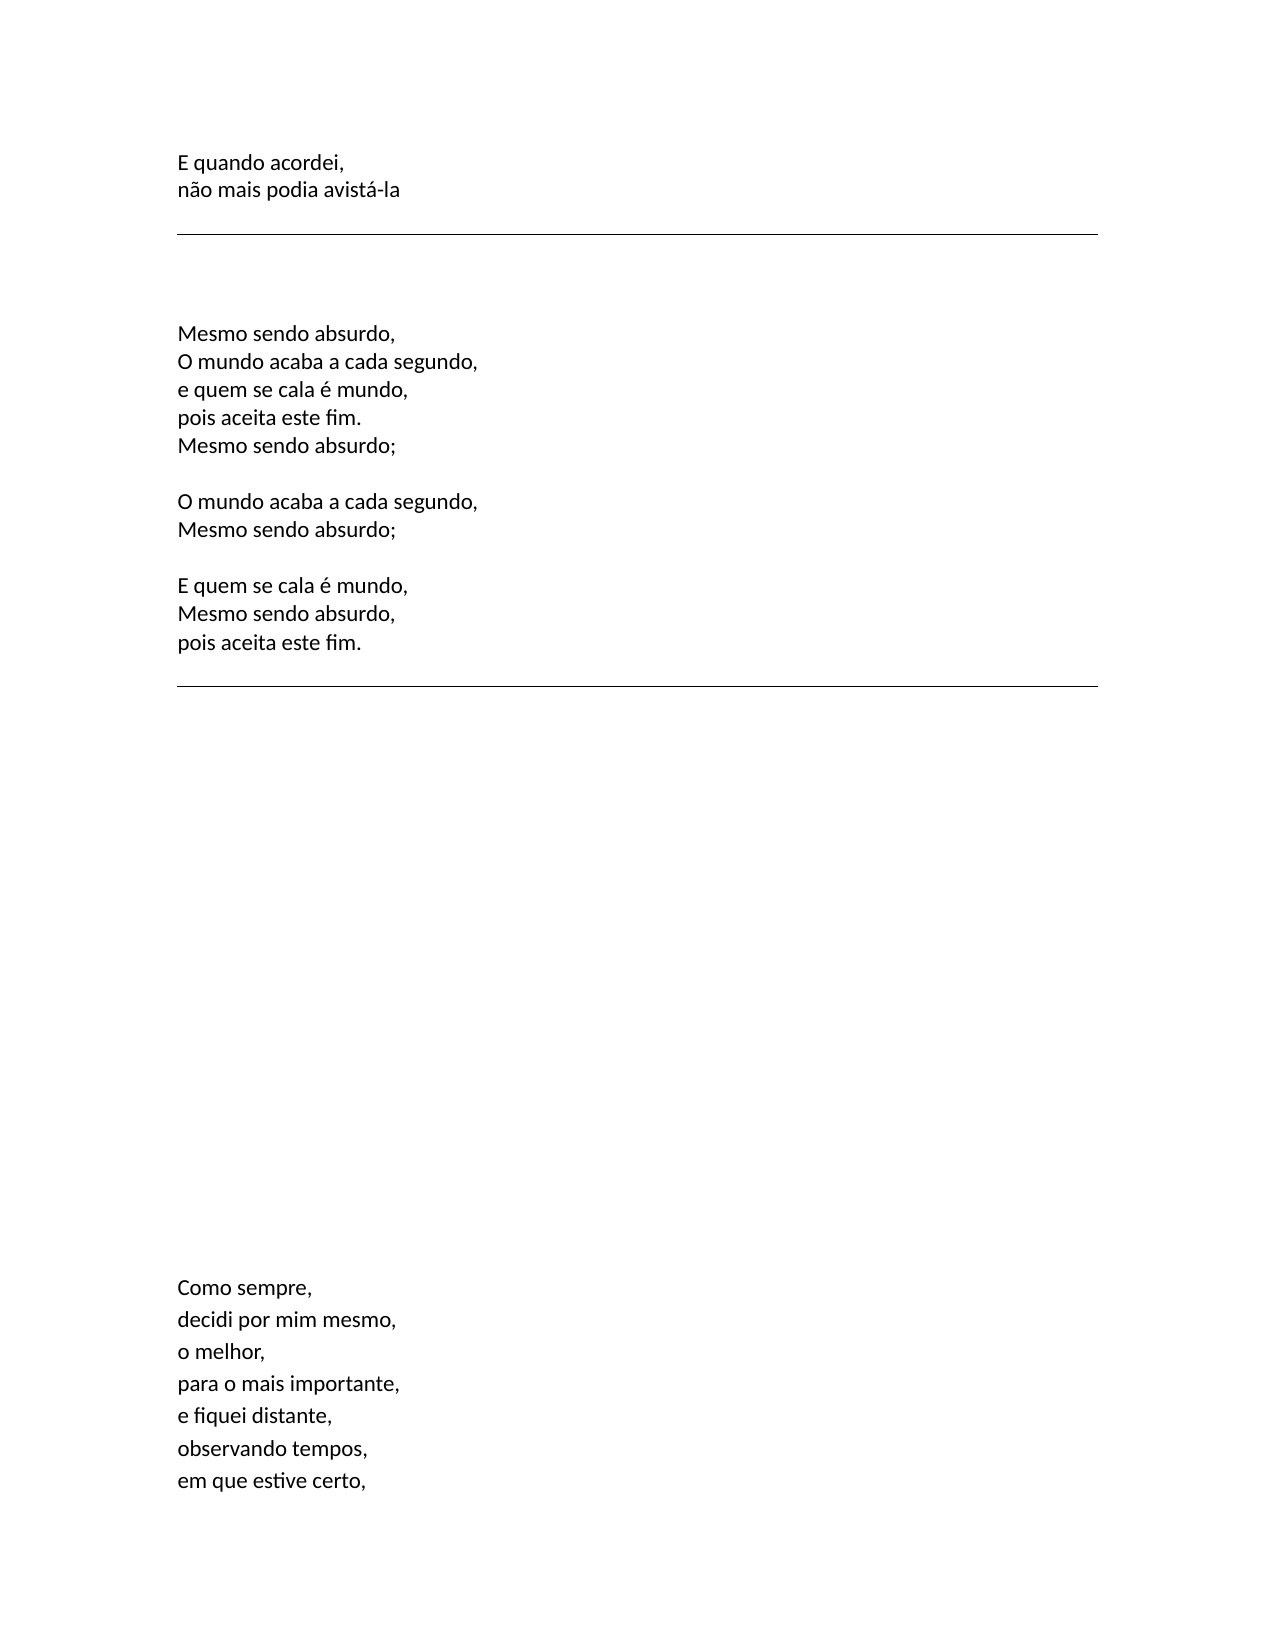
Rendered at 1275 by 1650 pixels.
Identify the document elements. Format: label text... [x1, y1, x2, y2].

text Mesmo sendo absurdo, O mundo acaba a cada segundo, e quem se cala é mundo, pois aceita este fim. Mesmo sendo absurdo; O mundo acaba a cada segundo, Mesmo sendo absurdo; E quem se cala é mundo, Mesmo sendo absurdo, pois aceita este fim. [177, 319, 1098, 686]
text E quando acordei, não mais podia avistá-la [177, 148, 1098, 204]
text Como sempre, decidi por mim mesmo, o melhor, para o mais importante, e fiquei distante, observando tempos, em que estive certo, [177, 1273, 1098, 1494]
